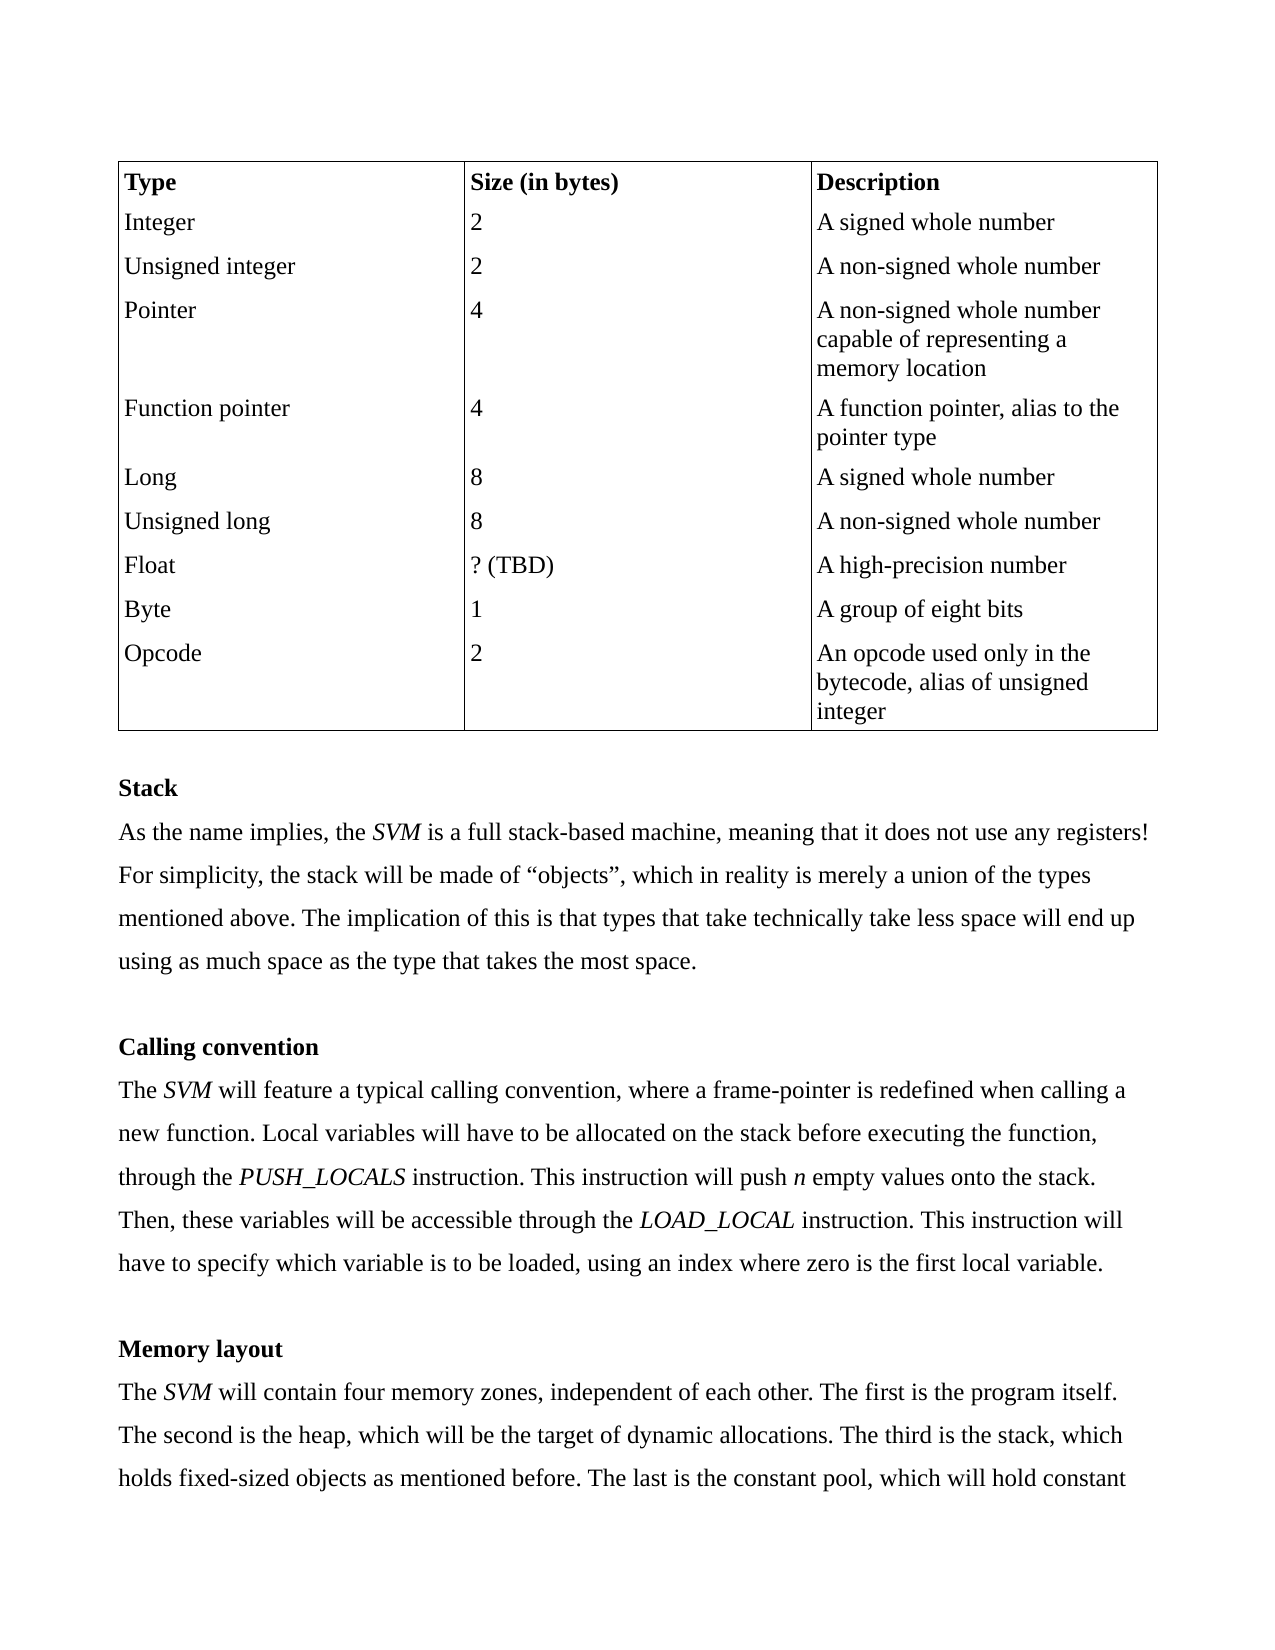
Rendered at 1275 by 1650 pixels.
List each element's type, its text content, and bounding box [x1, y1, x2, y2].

table_cell A high-precision number [812, 545, 1157, 588]
table_cell Integer [119, 202, 464, 246]
text The SVM will feature a typical calling convention, where a frame-pointer is redefined when calling a new function. Local variables will have to be allocated on the stack before executing the function, through the PUSH_LOCALS instruction. This instruction will push n empty values onto the stack. Then, these variables will be accessible through the LOAD_LOCAL instruction. This instruction will have to specify which variable is to be loaded, using an index where zero is the first local variable. [118, 1075, 1157, 1277]
table_header Size (in bytes) [465, 162, 811, 202]
table_header Description [812, 162, 1157, 202]
table_cell Byte [119, 589, 464, 633]
table_cell 4 [465, 388, 811, 456]
table_cell 8 [465, 500, 811, 544]
table_cell An opcode used only in the bytecode, alias of unsigned integer [812, 633, 1157, 730]
table_cell Pointer [119, 290, 464, 387]
table_cell 8 [465, 456, 811, 500]
table_cell A group of eight bits [812, 589, 1157, 633]
text Calling convention [118, 1032, 1157, 1061]
text The SVM will contain four memory zones, independent of each other. The first is the program itself. The second is the heap, which will be the target of dynamic allocations. The third is the stack, which holds fixed-sized objects as mentioned before. The last is the constant pool, which will hold constant [118, 1377, 1157, 1492]
table_cell A signed whole number [812, 456, 1157, 500]
table_cell A signed whole number [812, 202, 1157, 246]
table_cell A function pointer, alias to the pointer type [812, 388, 1157, 456]
table_cell Opcode [119, 633, 464, 730]
table_cell Long [119, 456, 464, 500]
text As the name implies, the SVM is a full stack-based machine, meaning that it does not use any registers! For simplicity, the stack will be made of “objects”, which in reality is merely a union of the types mentioned above. The implication of this is that types that take technically take less space will end up using as much space as the type that takes the most space. [118, 817, 1157, 975]
table_cell ? (TBD) [465, 545, 811, 588]
table_cell 2 [465, 202, 811, 246]
table_cell 1 [465, 589, 811, 633]
table_cell Unsigned long [119, 500, 464, 544]
table_cell Unsigned integer [119, 246, 464, 290]
table_header Type [119, 162, 464, 202]
table_cell 2 [465, 633, 811, 730]
table_cell 4 [465, 290, 811, 387]
text Stack [118, 773, 1157, 802]
table_cell A non-signed whole number [812, 246, 1157, 290]
table_cell Float [119, 545, 464, 588]
table_cell A non-signed whole number capable of representing a memory location [812, 290, 1157, 387]
table_cell A non-signed whole number [812, 500, 1157, 544]
text Memory layout [118, 1334, 1157, 1363]
table_cell 2 [465, 246, 811, 290]
table_cell Function pointer [119, 388, 464, 456]
